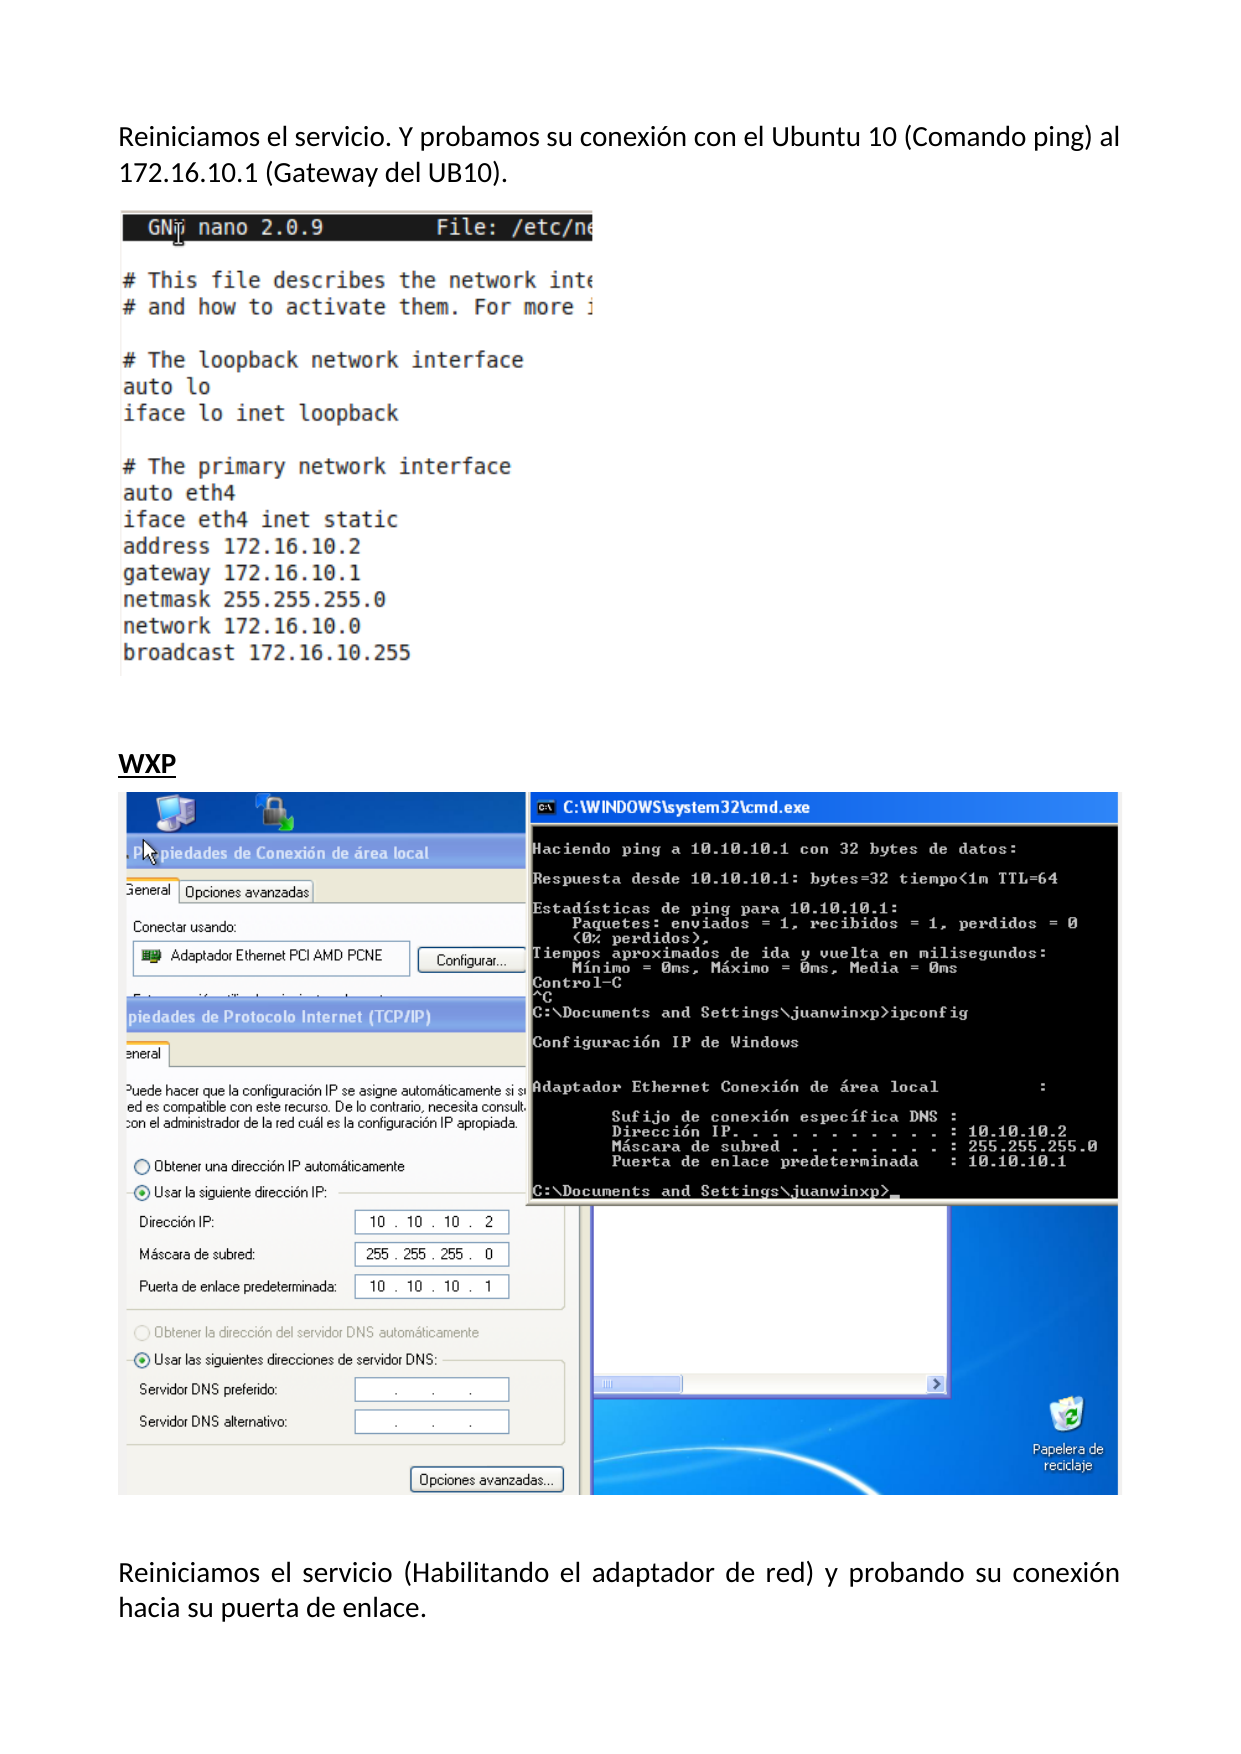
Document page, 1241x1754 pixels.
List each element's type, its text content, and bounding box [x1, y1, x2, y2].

text WXP [118, 745, 1122, 781]
text Reiniciamos el servicio. Y probamos su conexión con el Ubuntu 10 (Comando ping) al 172.16.10.1 (Gateway del UB10). [118, 118, 1122, 189]
text Reiniciamos el servicio (Habilitando el adaptador de red) y probando su conexión hacia su puerta de enlace. [118, 1554, 1122, 1625]
picture [118, 792, 1123, 1495]
picture [120, 210, 593, 676]
